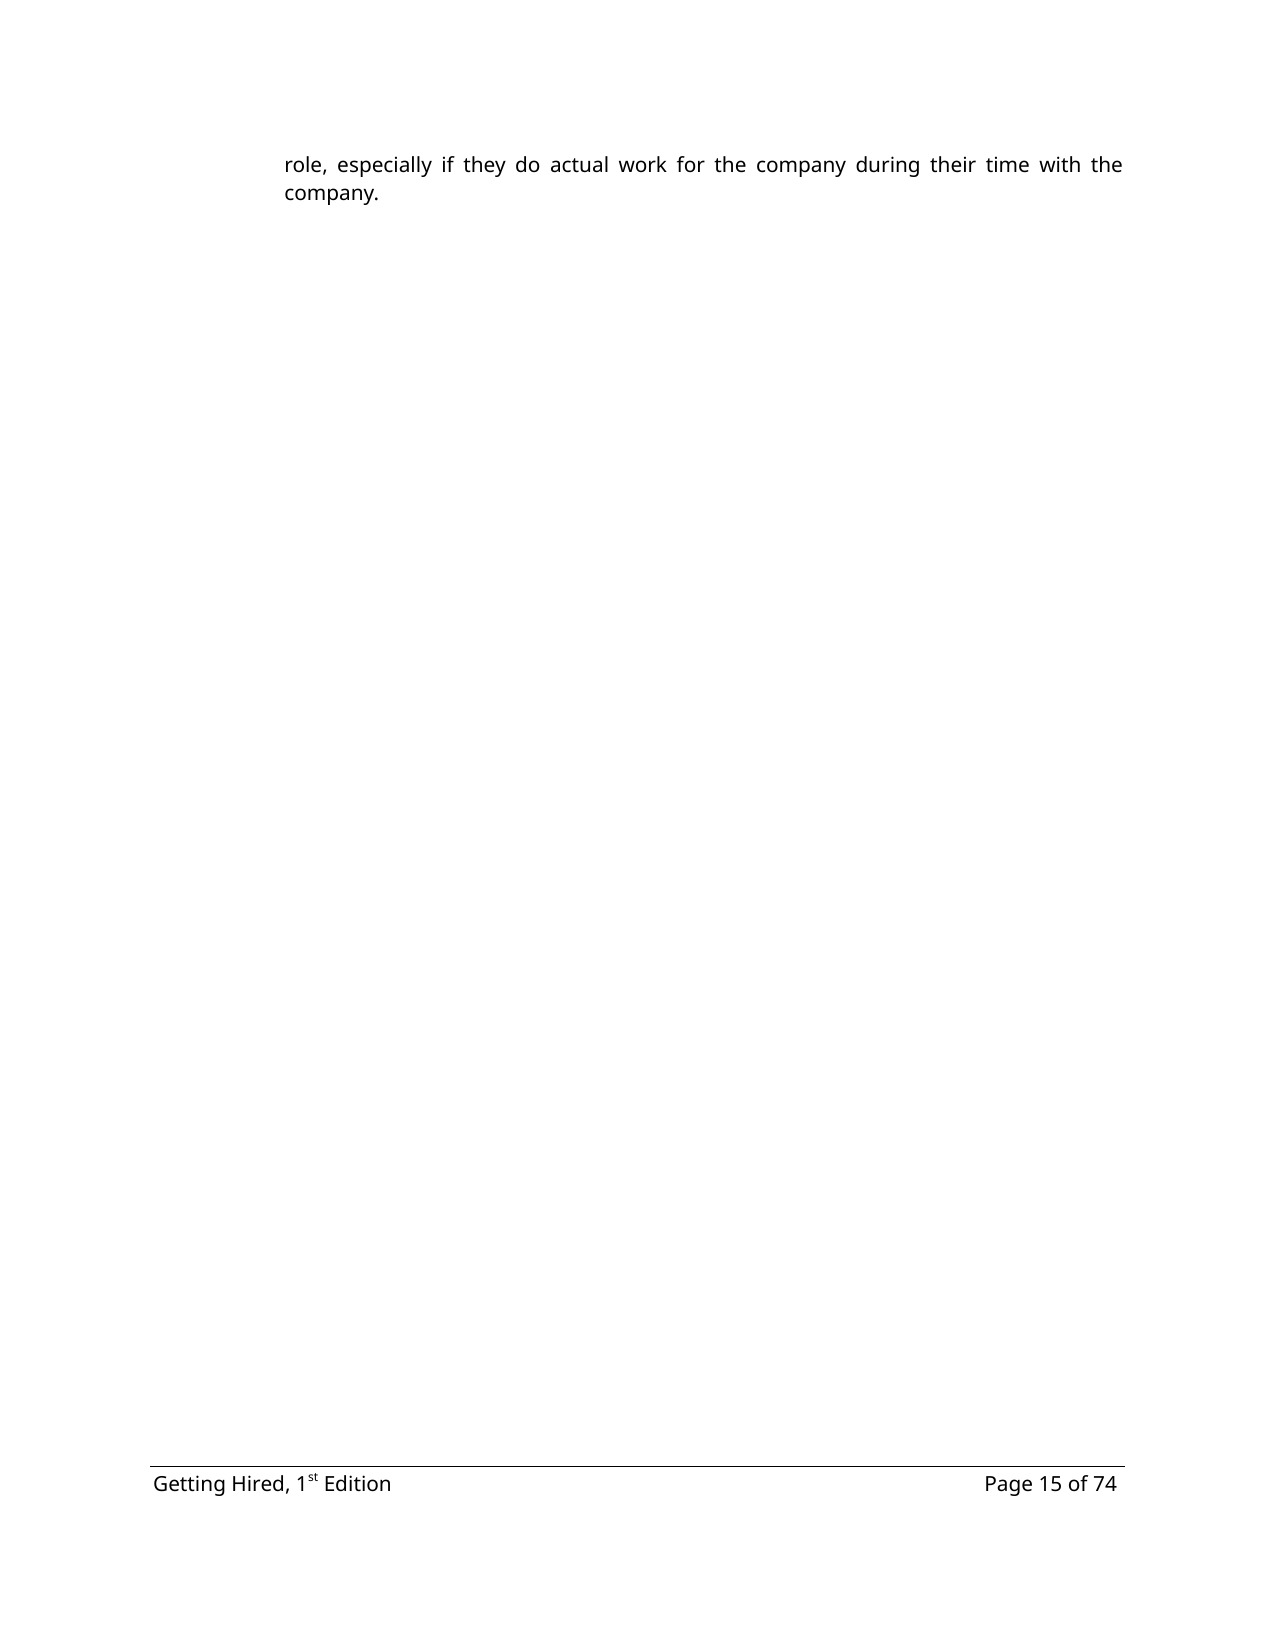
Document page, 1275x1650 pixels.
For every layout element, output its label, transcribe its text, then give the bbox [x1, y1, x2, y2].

list role, especially if they do actual work for the company during their time with the company. [247, 150, 1125, 207]
